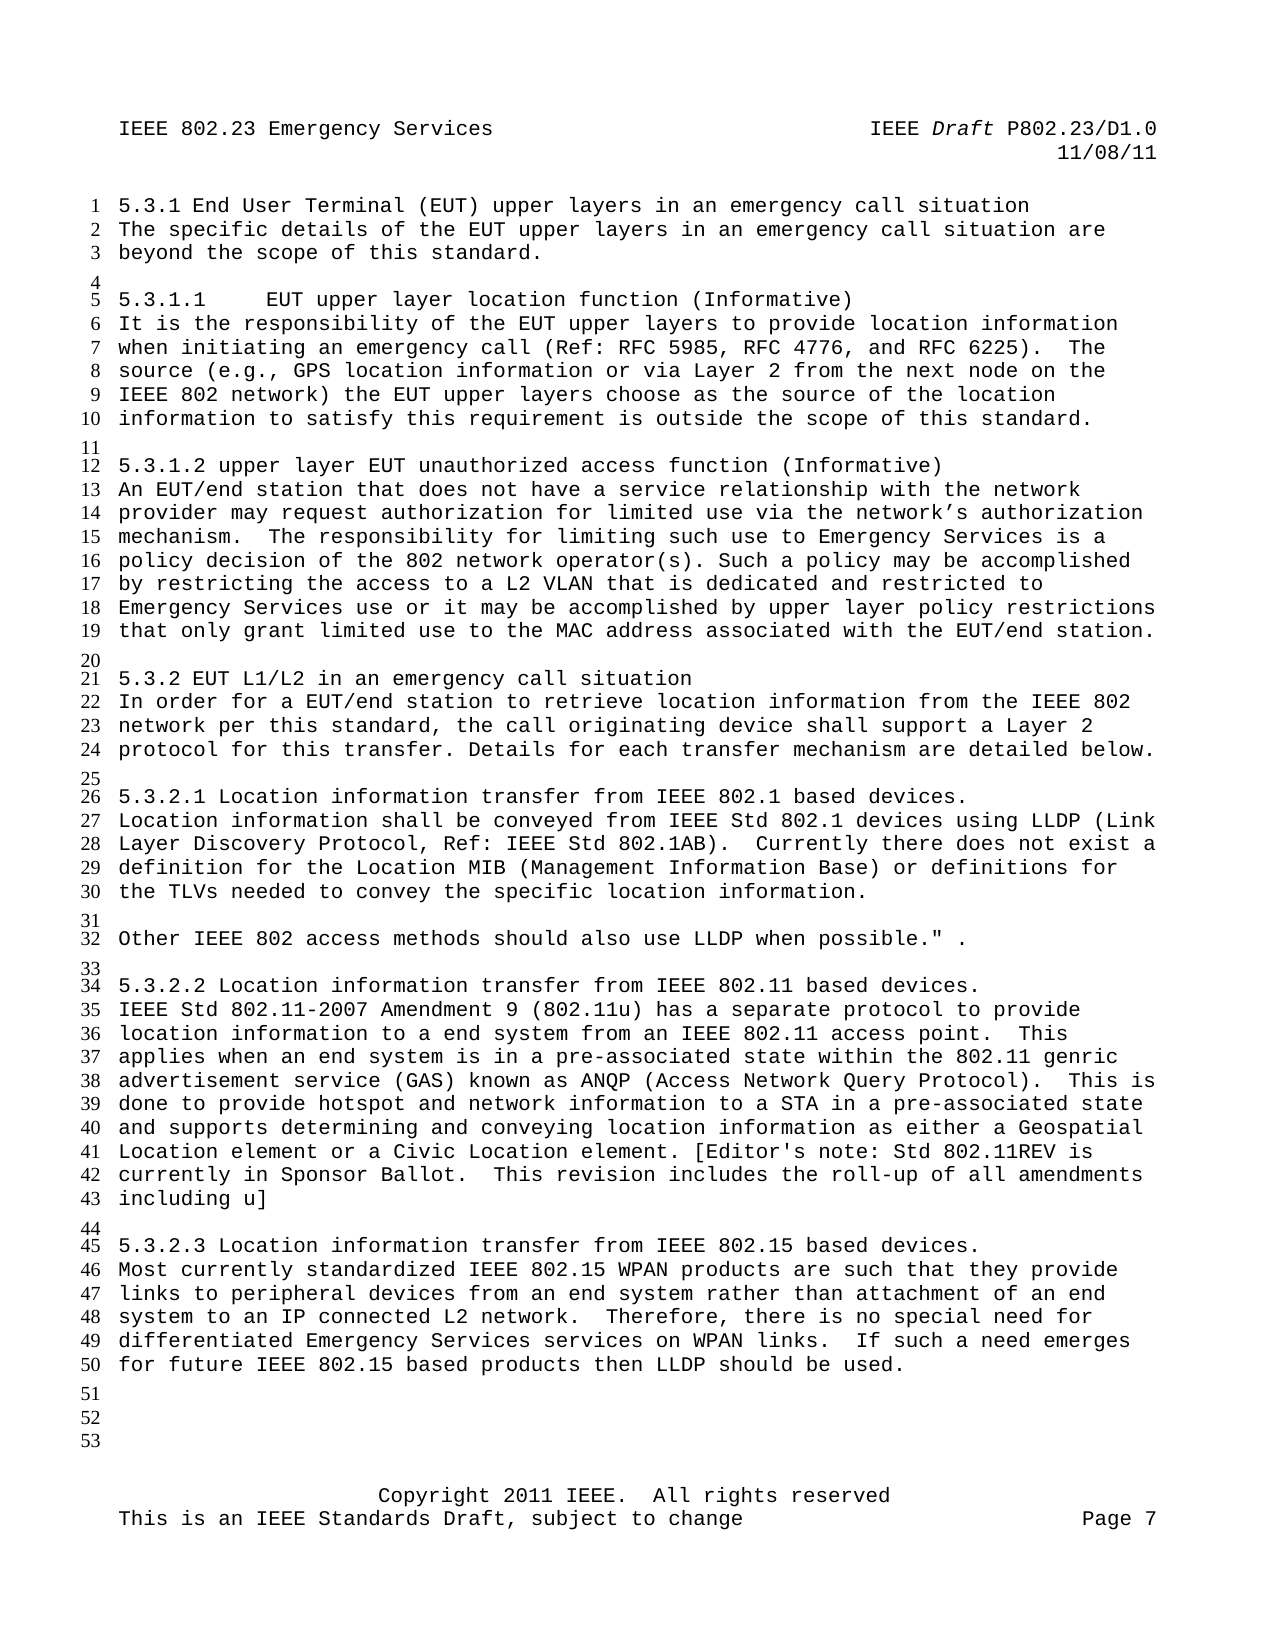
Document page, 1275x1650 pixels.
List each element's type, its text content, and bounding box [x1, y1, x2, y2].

text 5.3.2 EUT L1/L2 in an emergency call situation [118, 668, 1157, 691]
text 5.3.1.1 EUT upper layer location function (Informative) [118, 289, 1157, 313]
text IEEE Std 802.11-2007 Amendment 9 (802.11u) has a separate protocol to provide location information to a end system from an IEEE 802.11 access point. This applies when an end system is in a pre-associated state within the 802.11 genric advertisement service (GAS) known as ANQP (Access Network Query Protocol). This is done to provide hotspot and network information to a STA in a pre-associated state and supports determining and conveying location information as either a Geospatial Location element or a Civic Location element. [Editor's note: Std 802.11REV is currently in Sponsor Ballot. This revision includes the roll-up of all amendments including u] [118, 999, 1157, 1212]
text Location information shall be conveyed from IEEE Std 802.1 devices using LLDP (Link Layer Discovery Protocol, Ref: IEEE Std 802.1AB). Currently there does not exist a definition for the Location MIB (Management Information Base) or definitions for the TLVs needed to convey the specific location information. [118, 810, 1157, 904]
text The specific details of the EUT upper layers in an emergency call situation are beyond the scope of this standard. [118, 218, 1157, 266]
text 5.3.1.2 upper layer EUT unauthorized access function (Informative) [118, 455, 1157, 479]
text 5.3.1 End User Terminal (EUT) upper layers in an emergency call situation [118, 195, 1157, 218]
text Other IEEE 802 access methods should also use LLDP when possible." . [118, 928, 1157, 952]
text 5.3.2.1 Location information transfer from IEEE 802.1 based devices. [118, 786, 1157, 810]
text 5.3.2.2 Location information transfer from IEEE 802.11 based devices. [118, 975, 1157, 999]
text In order for a EUT/end station to retrieve location information from the IEEE 802 network per this standard, the call originating device shall support a Layer 2 protocol for this transfer. Details for each transfer mechanism are detailed below. [118, 691, 1157, 762]
text 5.3.2.3 Location information transfer from IEEE 802.15 based devices. [118, 1235, 1157, 1259]
text An EUT/end station that does not have a service relationship with the network provider may request authorization for limited use via the network’s authorization mechanism. The responsibility for limiting such use to Emergency Services is a policy decision of the 802 network operator(s). Such a policy may be accomplished by restricting the access to a L2 VLAN that is dedicated and restricted to Emergency Services use or it may be accomplished by upper layer policy restrictions that only grant limited use to the MAC address associated with the EUT/end station. [118, 479, 1157, 644]
text It is the responsibility of the EUT upper layers to provide location information when initiating an emergency call (Ref: RFC 5985, RFC 4776, and RFC 6225). The source (e.g., GPS location information or via Layer 2 from the next node on the IEEE 802 network) the EUT upper layers choose as the source of the location information to satisfy this requirement is outside the scope of this standard. [118, 313, 1157, 431]
text Most currently standardized IEEE 802.15 WPAN products are such that they provide links to peripheral devices from an end system rather than attachment of an end system to an IP connected L2 network. Therefore, there is no special need for differentiated Emergency Services services on WPAN links. If such a need emerges for future IEEE 802.15 based products then LLDP should be used. [118, 1259, 1157, 1377]
